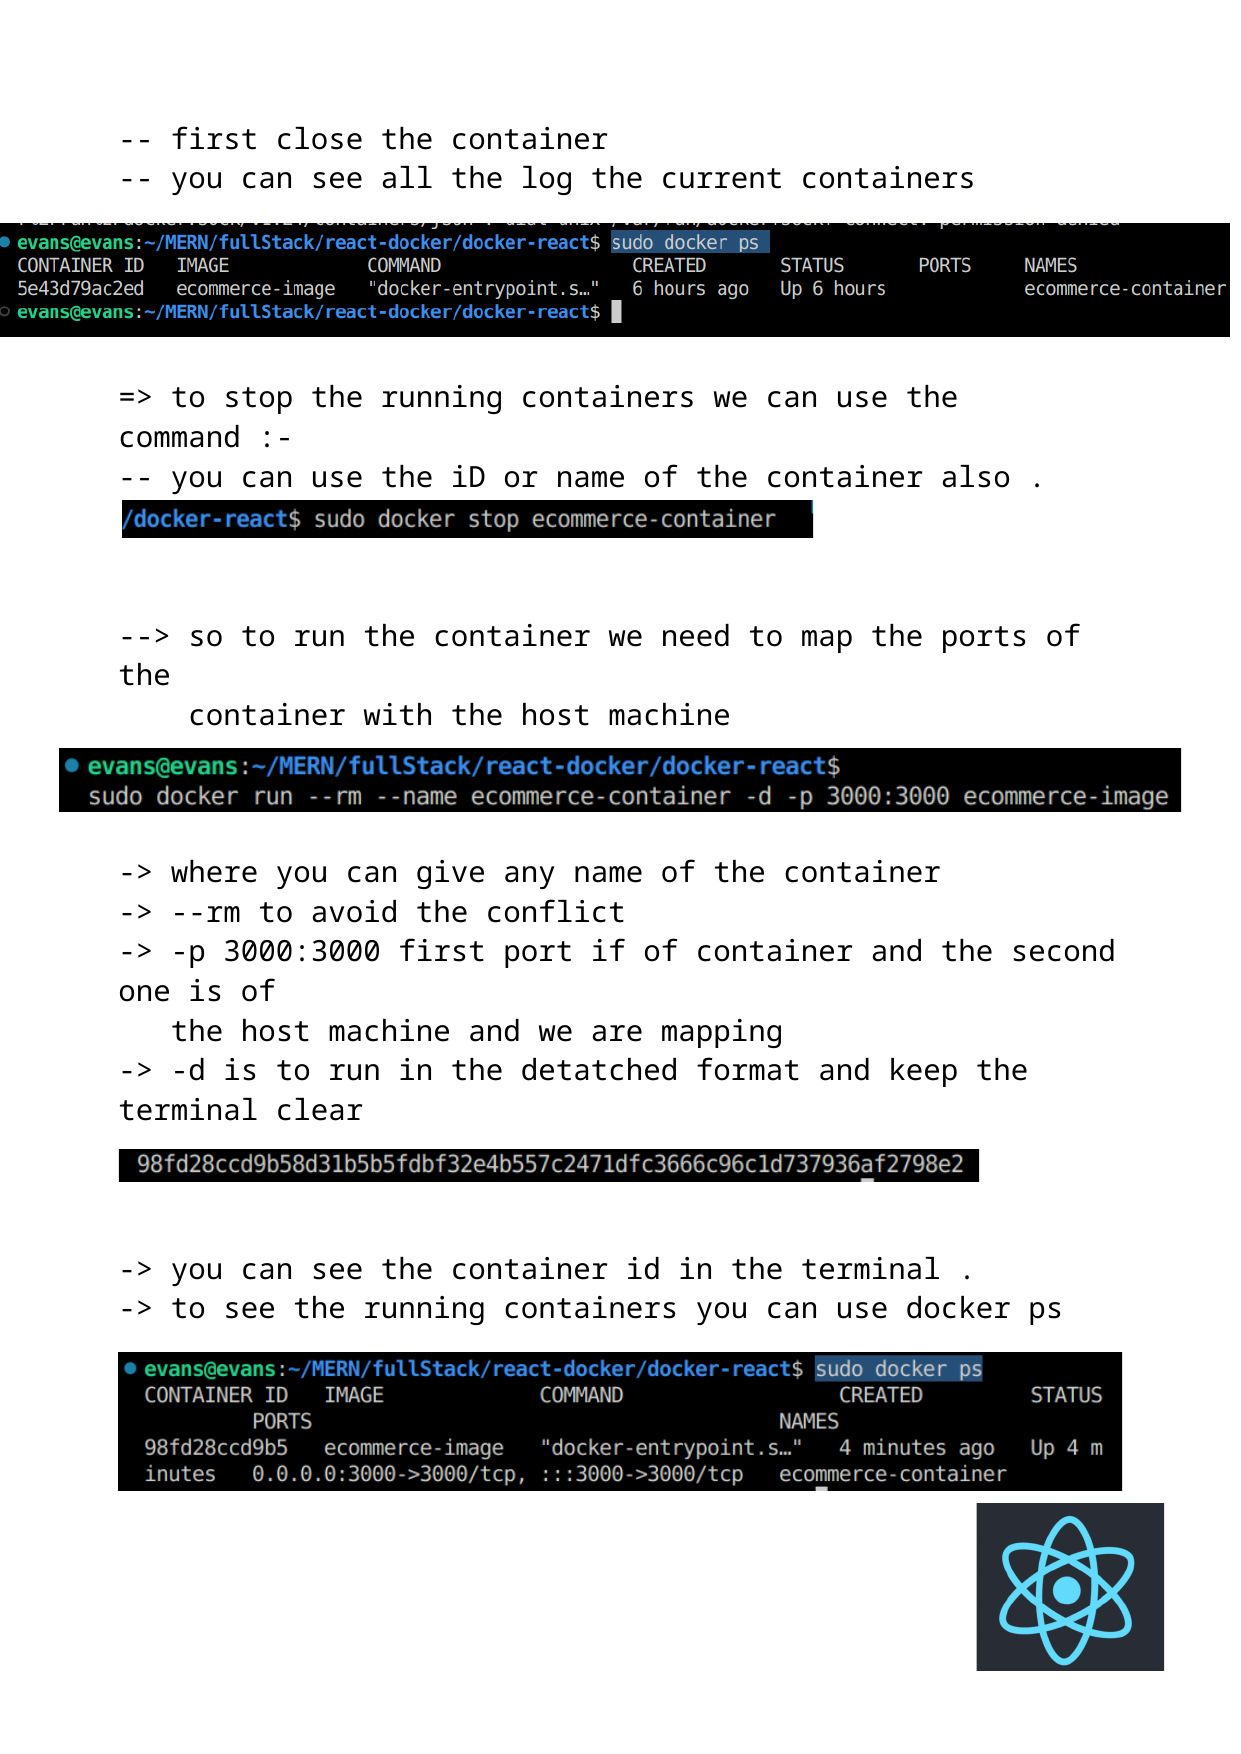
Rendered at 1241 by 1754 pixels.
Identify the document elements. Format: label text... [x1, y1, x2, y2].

picture [59, 748, 1182, 812]
picture [118, 1149, 980, 1182]
text -> where you can give any name of the container [118, 851, 1122, 891]
text -- first close the container [118, 118, 1122, 158]
text => to stop the running containers we can use the command :- [118, 377, 1122, 456]
picture [0, 223, 1230, 337]
picture [122, 500, 814, 538]
text -- you can see all the log the current containers [118, 158, 1122, 197]
text -- you can use the iD or name of the container also . [118, 456, 1122, 496]
text the host machine and we are mapping [118, 1010, 1122, 1049]
picture [976, 1503, 1165, 1671]
text -> -p 3000:3000 first port if of container and the second one is of [118, 931, 1122, 1010]
text -> to see the running containers you can use docker ps [118, 1288, 1122, 1327]
text -> -d is to run in the detatched format and keep the terminal clear [118, 1049, 1122, 1129]
picture [118, 1352, 1123, 1491]
text --> so to run the container we need to map the ports of the [118, 615, 1122, 694]
text -> --rm to avoid the conflict [118, 891, 1122, 931]
text container with the host machine [118, 694, 1122, 734]
text -> you can see the container id in the terminal . [118, 1248, 1122, 1288]
